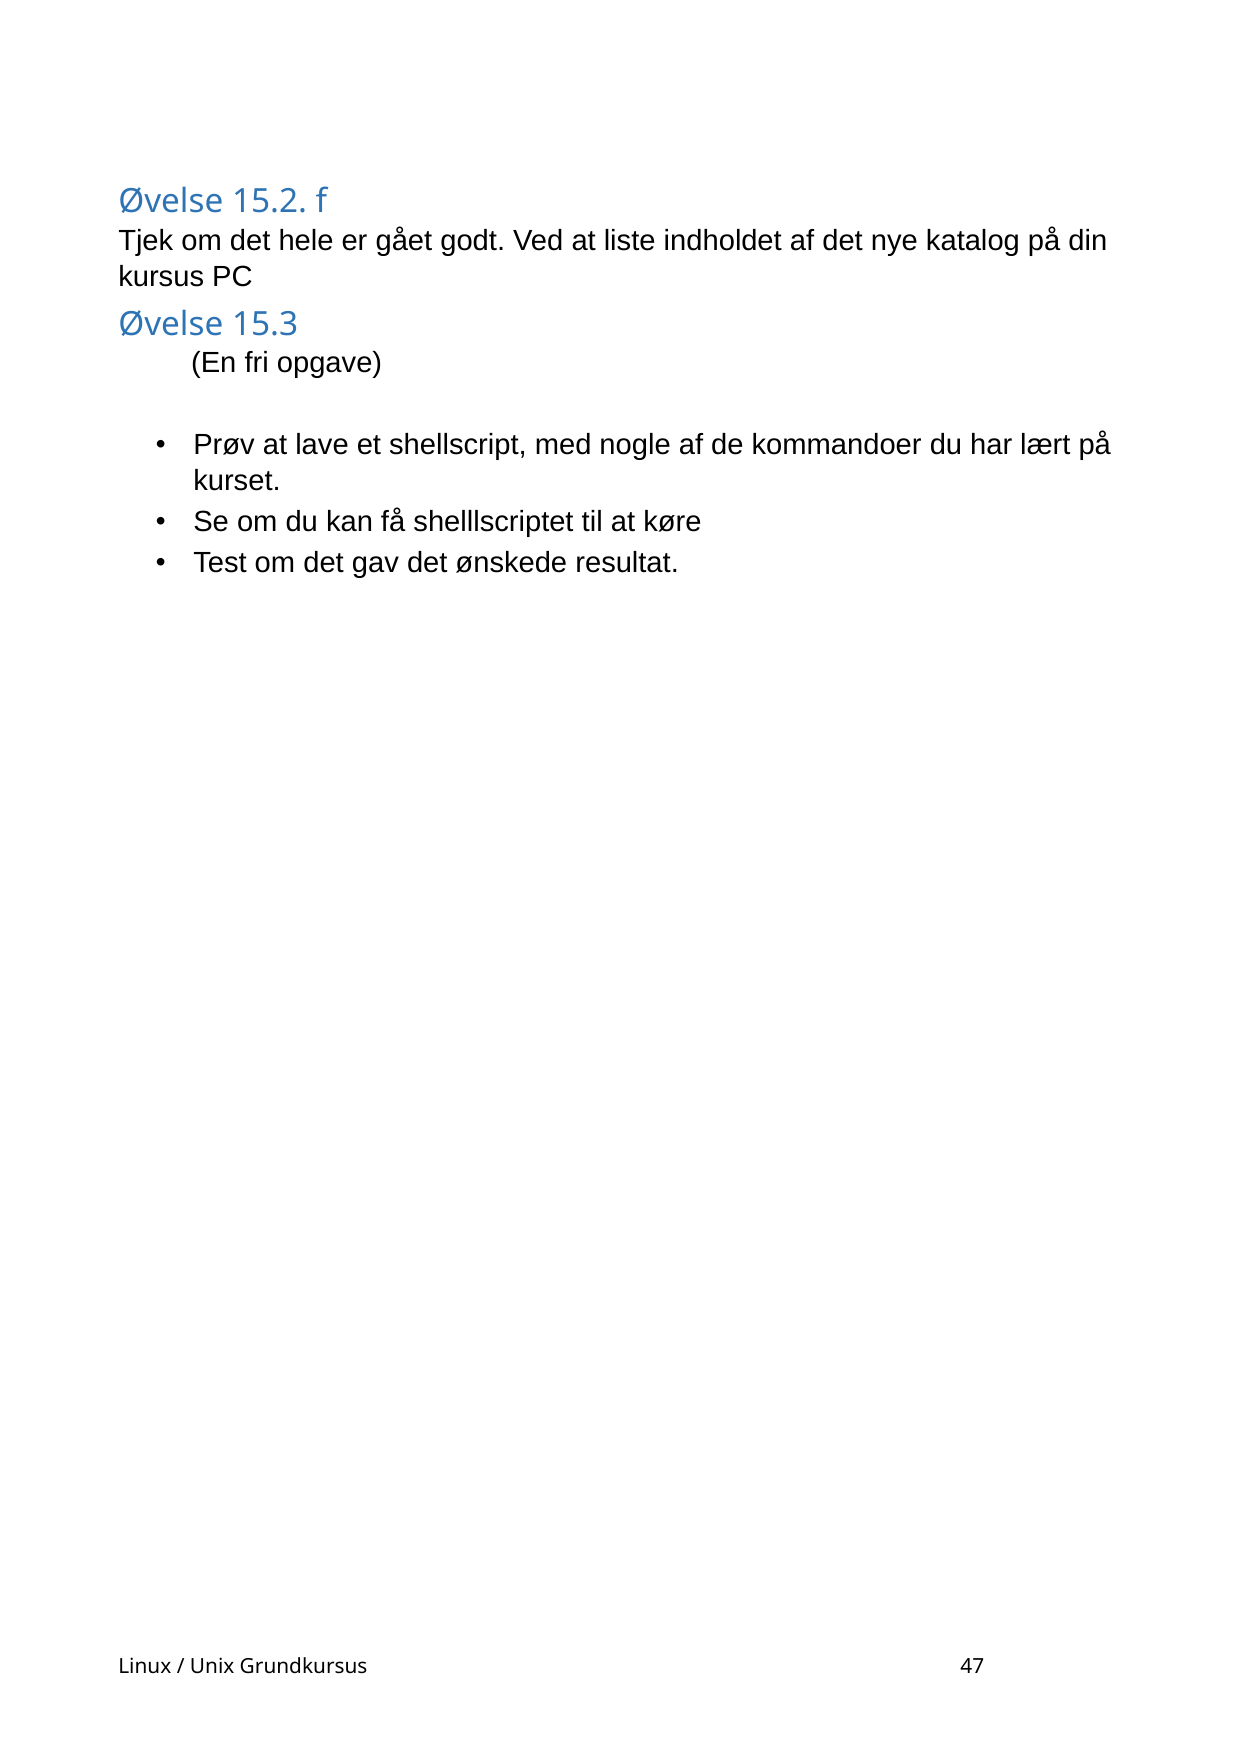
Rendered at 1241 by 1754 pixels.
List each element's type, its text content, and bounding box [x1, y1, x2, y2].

list Se om du kan få shelllscriptet til at køre [156, 504, 1122, 538]
list Test om det gav det ønskede resultat. [156, 545, 1122, 579]
text (En fri opgave) [118, 345, 1122, 379]
list Prøv at lave et shellscript, med nogle af de kommandoer du har lært på kurset. [156, 427, 1122, 497]
text Tjek om det hele er gået godt. Ved at liste indholdet af det nye katalog på din kursus PC [118, 223, 1122, 292]
subtitle Øvelse 15.3 [118, 300, 1122, 345]
subtitle Øvelse 15.2. f [118, 177, 1122, 223]
